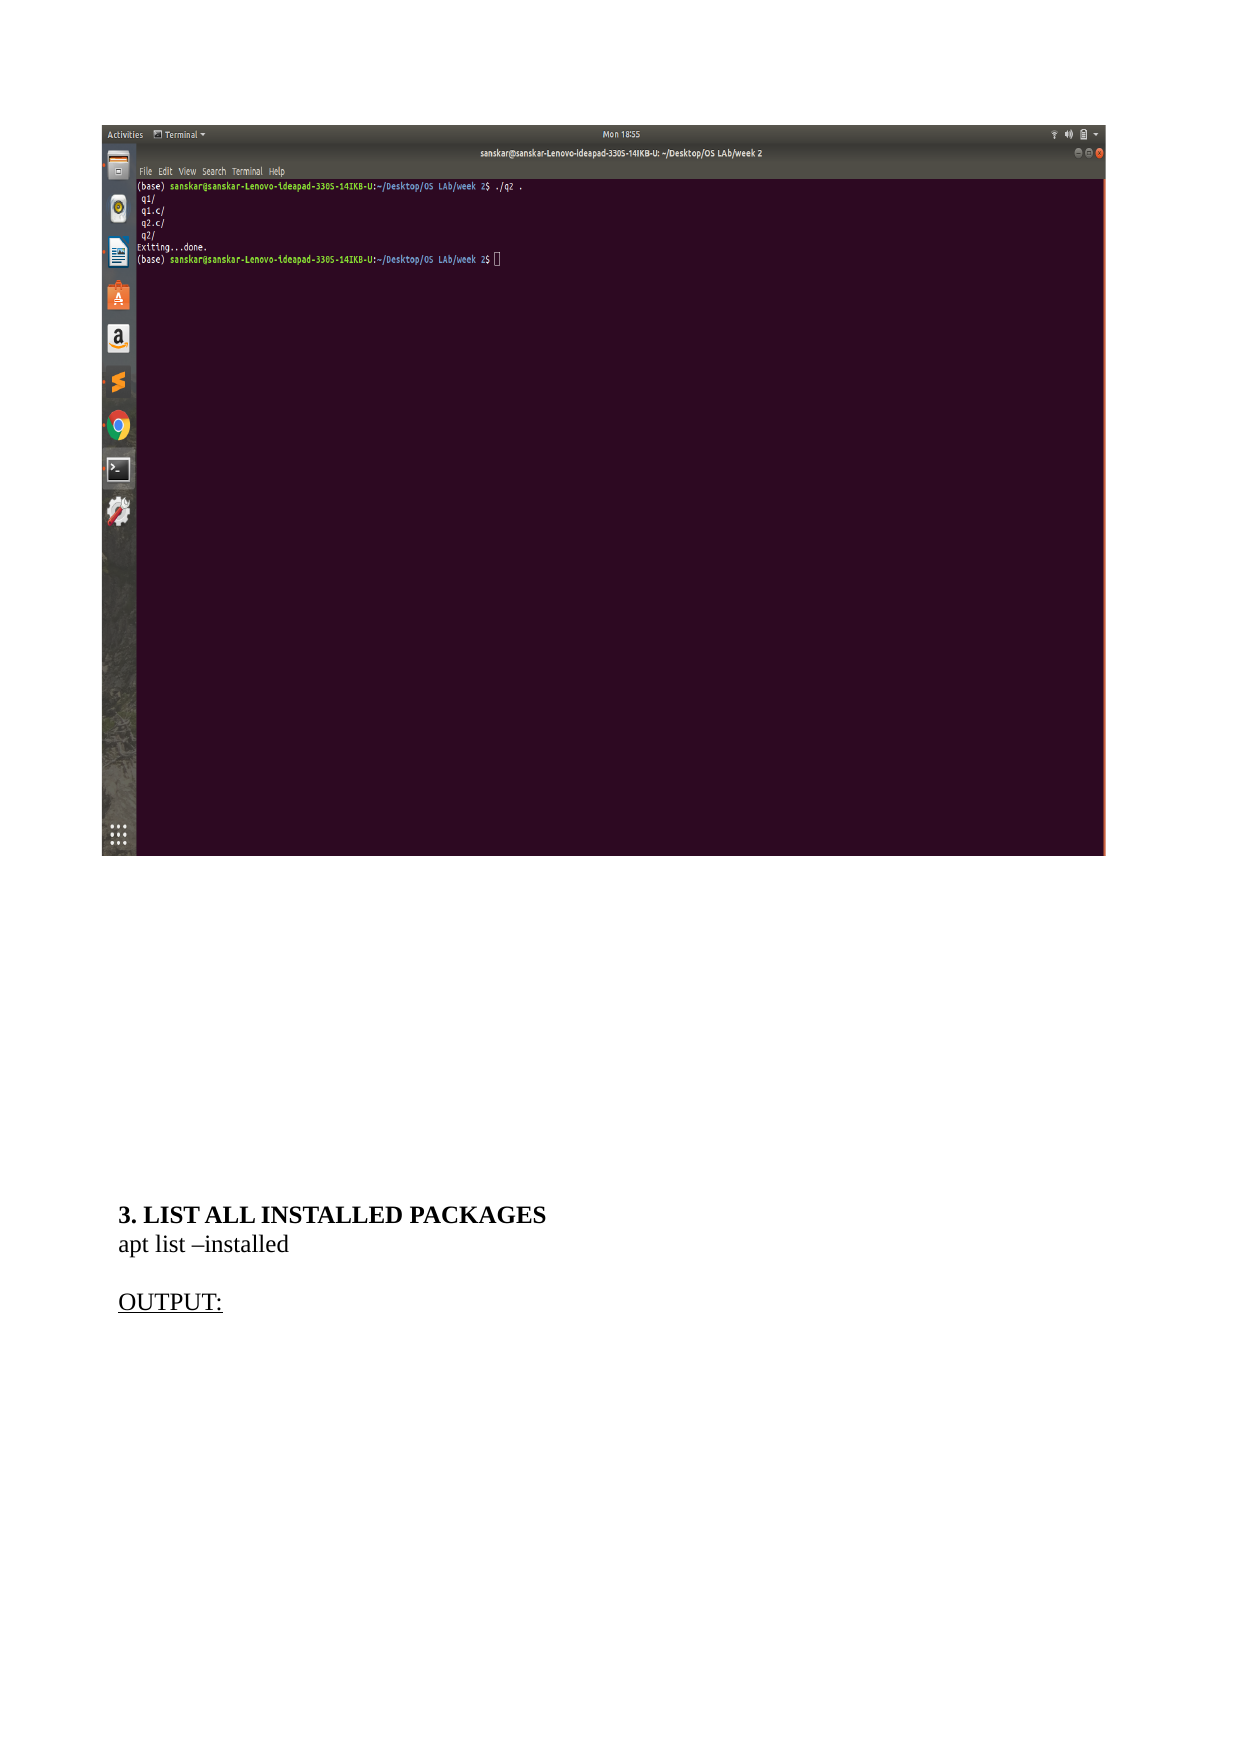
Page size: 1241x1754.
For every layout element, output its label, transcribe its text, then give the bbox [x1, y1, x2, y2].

text 3. LIST ALL INSTALLED PACKAGES [118, 1201, 1122, 1229]
text OUTPUT: [118, 1287, 1122, 1316]
picture [101, 125, 1106, 856]
text apt list –installed [118, 1229, 1122, 1258]
